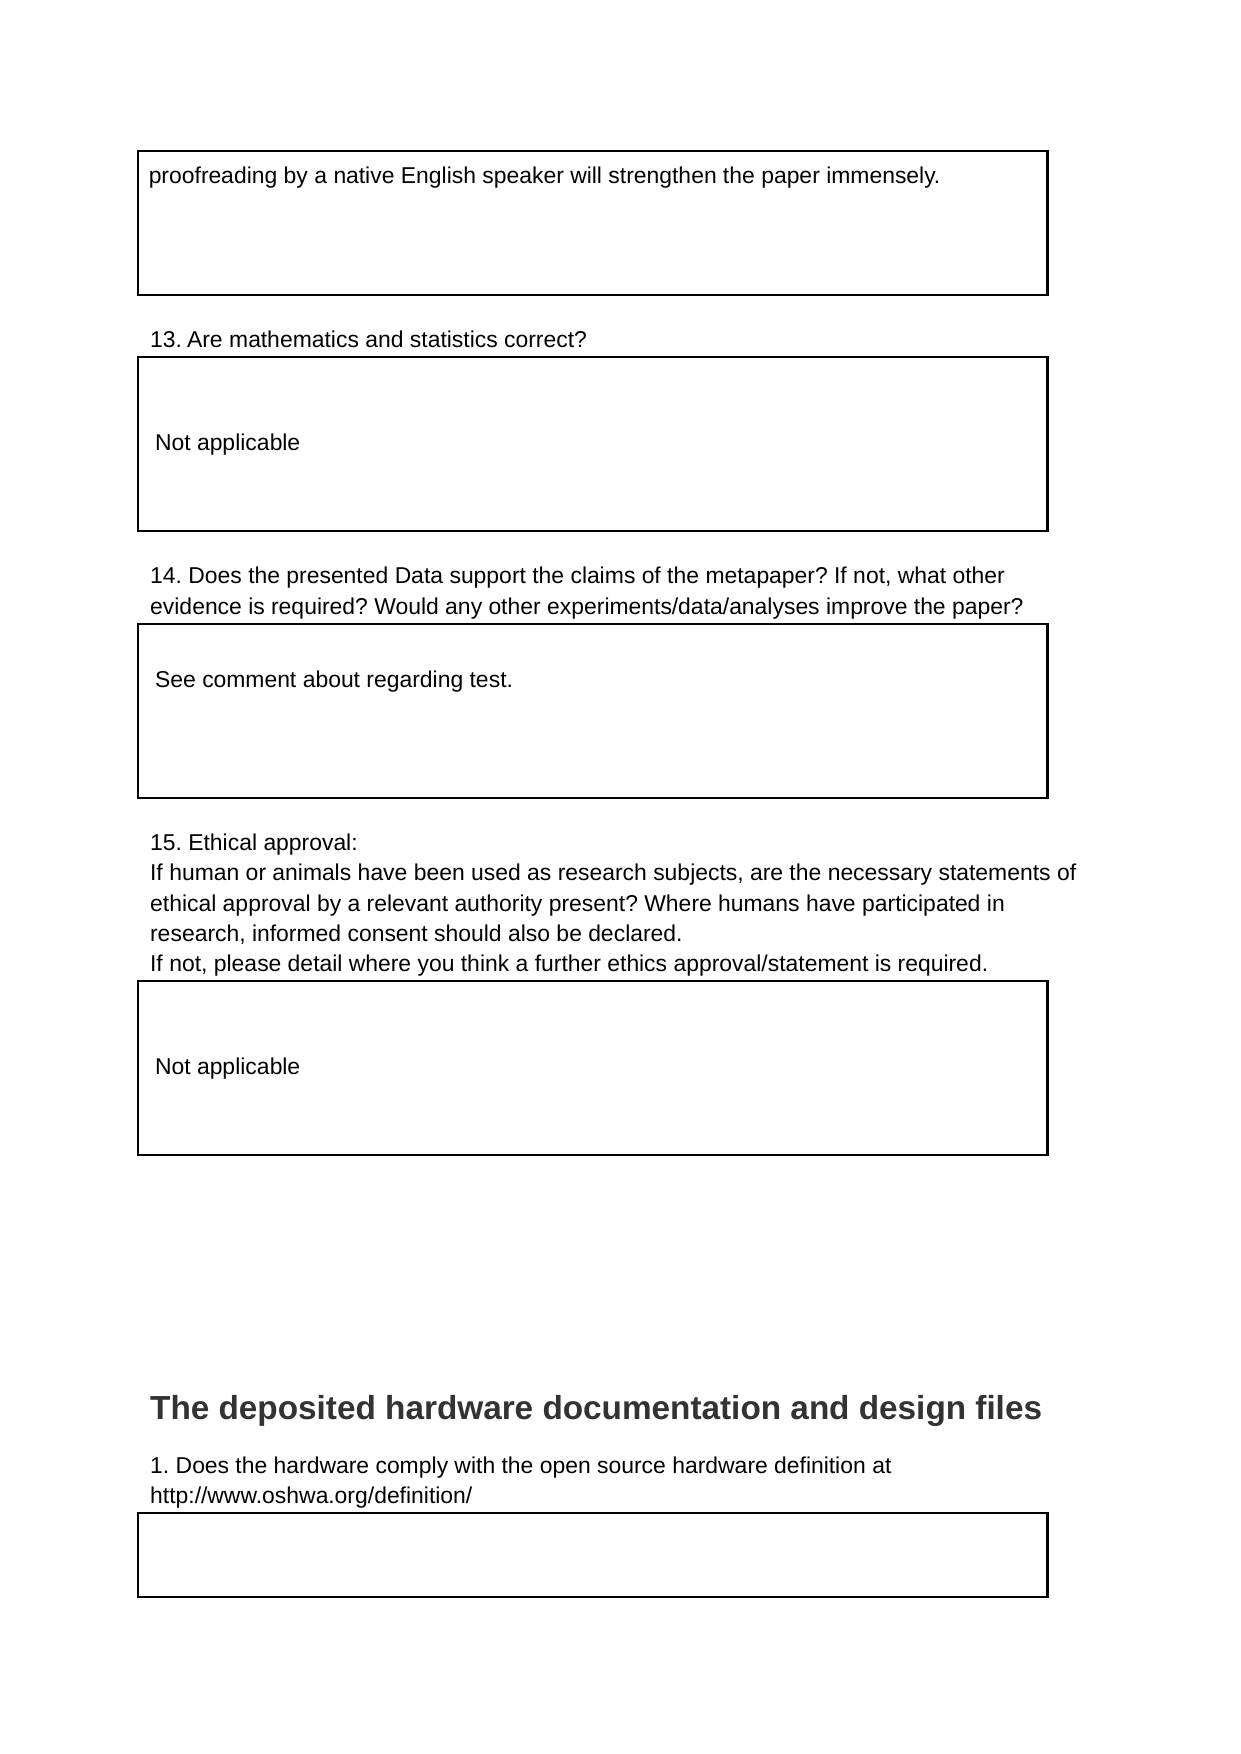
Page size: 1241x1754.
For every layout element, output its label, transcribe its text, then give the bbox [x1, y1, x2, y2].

table_header proofreading by a native English speaker will strengthen the paper immensely. [139, 152, 1046, 294]
text 13. Are mathematics and statistics correct? [150, 326, 1090, 352]
text 15. Ethical approval: [150, 829, 1090, 856]
table_header Not applicable [139, 358, 1046, 530]
text 14. Does the presented Data support the claims of the metapaper? If not, what other evidence is required? Would any other experiments/data/analyses improve the paper? [150, 562, 1090, 619]
text If not, please detail where you think a further ethics approval/statement is required. [150, 950, 1090, 976]
text The deposited hardware documentation and design files [150, 1388, 1090, 1427]
text If human or animals have been used as research subjects, are the necessary statements of ethical approval by a relevant authority present? Where humans have participated in research, informed consent should also be declared. [150, 859, 1090, 946]
table_header Not applicable [139, 982, 1046, 1154]
table_header [139, 1514, 1046, 1596]
table_header See comment about regarding test. [139, 625, 1046, 797]
text 1. Does the hardware comply with the open source hardware definition at http://www.oshwa.org/definition/ [150, 1452, 1090, 1508]
